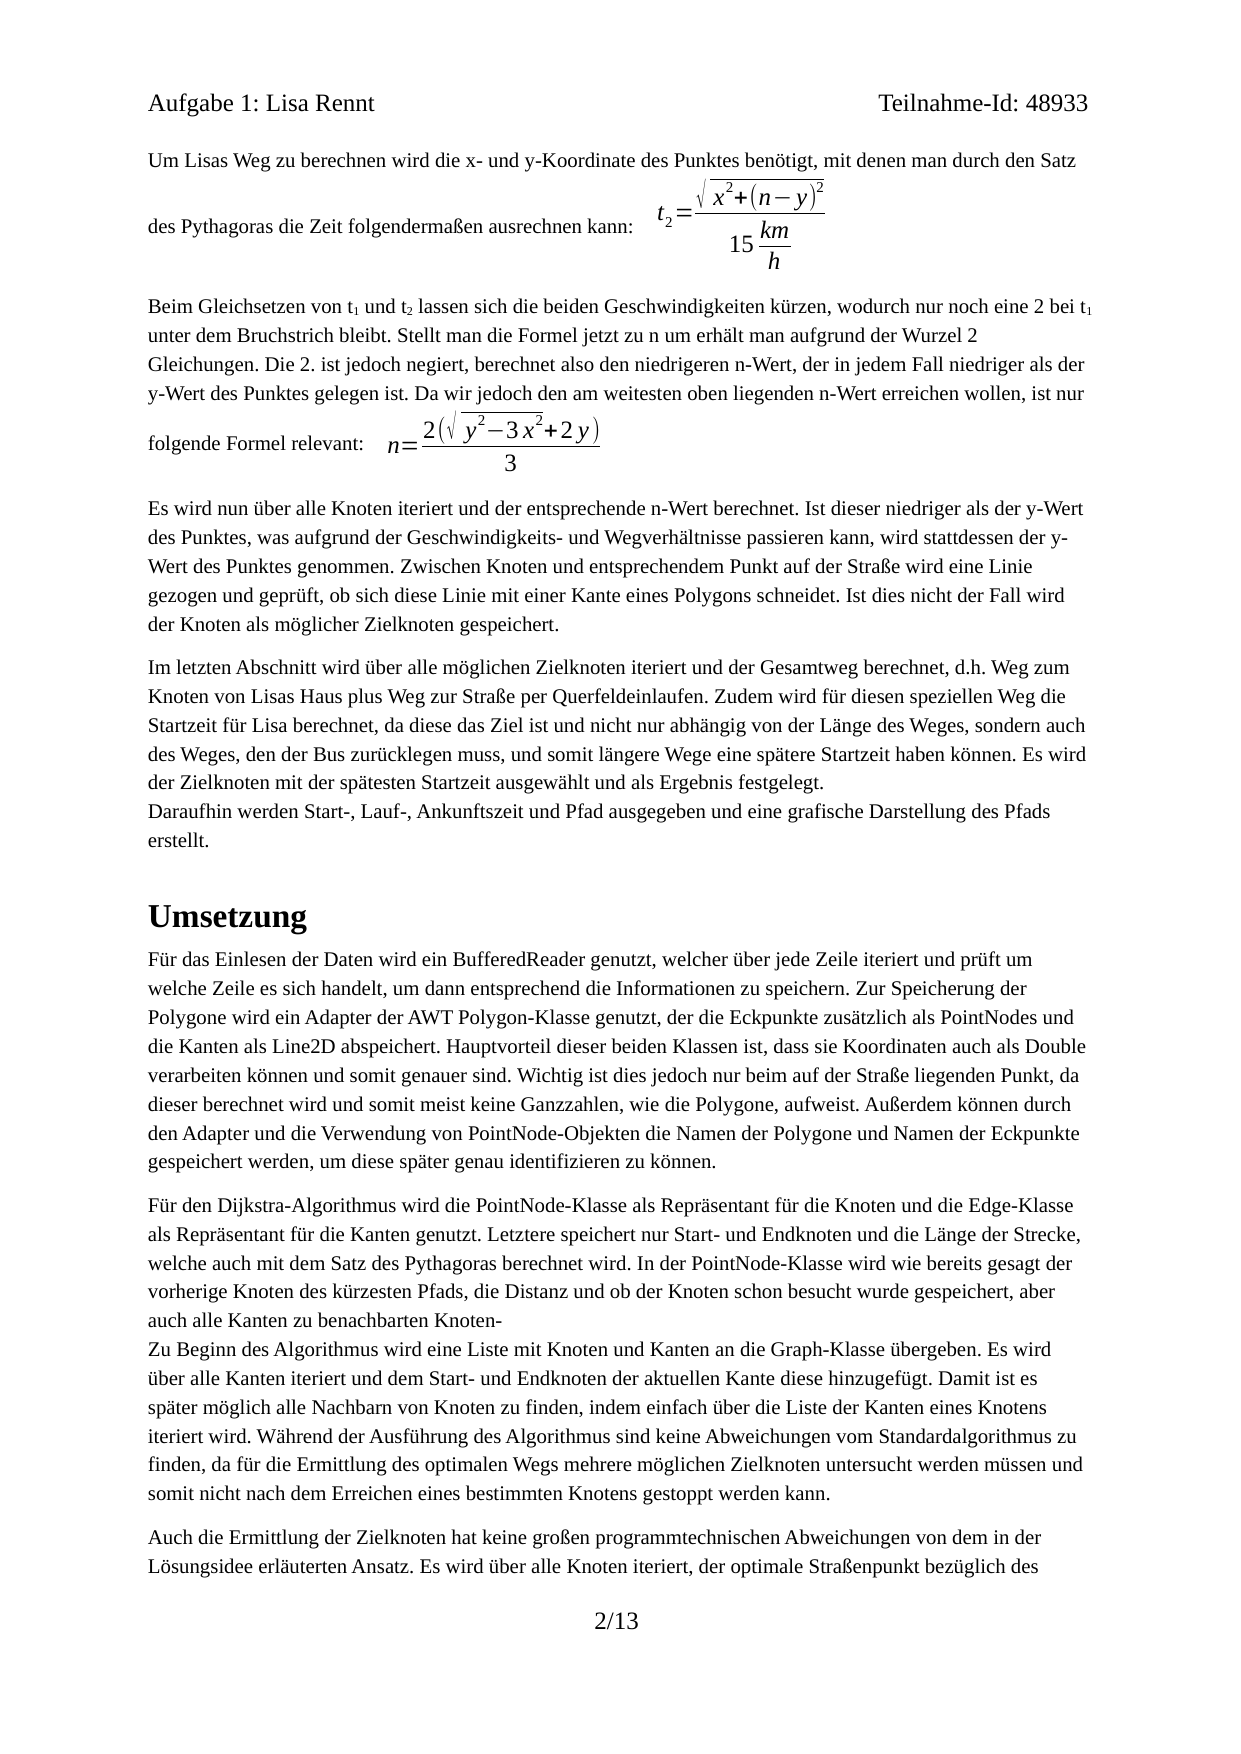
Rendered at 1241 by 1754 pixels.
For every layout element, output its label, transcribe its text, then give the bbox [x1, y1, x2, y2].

text Auch die Ermittlung der Zielknoten hat keine großen programmtechnischen Abweichungen von dem in der Lösungsidee erläuterten Ansatz. Es wird über alle Knoten iteriert, der optimale Straßenpunkt bezüglich des [148, 1525, 1093, 1578]
text Für den Dijkstra-Algorithmus wird die PointNode-Klasse als Repräsentant für die Knoten und die Edge-Klasse als Repräsentant für die Kanten genutzt. Letztere speichert nur Start- und Endknoten und die Länge der Strecke, welche auch mit dem Satz des Pythagoras berechnet wird. In der PointNode-Klasse wird wie bereits gesagt der vorherige Knoten des kürzesten Pfads, die Distanz und ob der Knoten schon besucht wurde gespeichert, aber auch alle Kanten zu benachbarten Knoten- Zu Beginn des Algorithmus wird eine Liste mit Knoten und Kanten an die Graph-Klasse übergeben. Es wird über alle Kanten iteriert und dem Start- und Endknoten der aktuellen Kante diese hinzugefügt. Damit ist es später möglich alle Nachbarn von Knoten zu finden, indem einfach über die Liste der Kanten eines Knotens iteriert wird. Während der Ausführung des Algorithmus sind keine Abweichungen vom Standardalgorithmus zu finden, da für die Ermittlung des optimalen Wegs mehrere möglichen Zielknoten untersucht werden müssen und somit nicht nach dem Erreichen eines bestimmten Knotens gestoppt werden kann. [148, 1193, 1093, 1505]
text Für das Einlesen der Daten wird ein BufferedReader genutzt, welcher über jede Zeile iteriert und prüft um welche Zeile es sich handelt, um dann entsprechend die Informationen zu speichern. Zur Speicherung der Polygone wird ein Adapter der AWT Polygon-Klasse genutzt, der die Eckpunkte zusätzlich als PointNodes und die Kanten als Line2D abspeichert. Hauptvorteil dieser beiden Klassen ist, dass sie Koordinaten auch als Double verarbeiten können und somit genauer sind. Wichtig ist dies jedoch nur beim auf der Straße liegenden Punkt, da dieser berechnet wird und somit meist keine Ganzzahlen, wie die Polygone, aufweist. Außerdem können durch den Adapter und die Verwendung von PointNode-Objekten die Namen der Polygone und Namen der Eckpunkte gespeichert werden, um diese später genau identifizieren zu können. [148, 947, 1093, 1173]
text Es wird nun über alle Knoten iteriert und der entsprechende n-Wert berechnet. Ist dieser niedriger als der y-Wert des Punktes, was aufgrund der Geschwindigkeits- und Wegverhältnisse passieren kann, wird stattdessen der y-Wert des Punktes genommen. Zwischen Knoten und entsprechendem Punkt auf der Straße wird eine Linie gezogen und geprüft, ob sich diese Linie mit einer Kante eines Polygons schneidet. Ist dies nicht der Fall wird der Knoten als möglicher Zielknoten gespeichert. [148, 496, 1093, 636]
text Um Lisas Weg zu berechnen wird die x- und y-Koordinate des Punktes benötigt, mit denen man durch den Satz des Pythagoras die Zeit folgendermaßen ausrechnen kann: [148, 148, 1093, 275]
text Im letzten Abschnitt wird über alle möglichen Zielknoten iteriert und der Gesamtweg berechnet, d.h. Weg zum Knoten von Lisas Haus plus Weg zur Straße per Querfeldeinlaufen. Zudem wird für diesen speziellen Weg die Startzeit für Lisa berechnet, da diese das Ziel ist und nicht nur abhängig von der Länge des Weges, sondern auch des Weges, den der Bus zurücklegen muss, und somit längere Wege eine spätere Startzeit haben können. Es wird der Zielknoten mit der spätesten Startzeit ausgewählt und als Ergebnis festgelegt. Daraufhin werden Start-, Lauf-, Ankunftszeit und Pfad ausgegeben und eine grafische Darstellung des Pfads erstellt. [148, 655, 1093, 852]
text Beim Gleichsetzen von t1 und t2 lassen sich die beiden Geschwindigkeiten kürzen, wodurch nur noch eine 2 bei t1 unter dem Bruchstrich bleibt. Stellt man die Formel jetzt zu n um erhält man aufgrund der Wurzel 2 Gleichungen. Die 2. ist jedoch negiert, berechnet also den niedrigeren n-Wert, der in jedem Fall niedriger als der y-Wert des Punktes gelegen ist. Da wir jedoch den am weitesten oben liegenden n-Wert erreichen wollen, ist nur folgende Formel relevant: [148, 294, 1093, 477]
subtitle Umsetzung [148, 896, 1093, 935]
